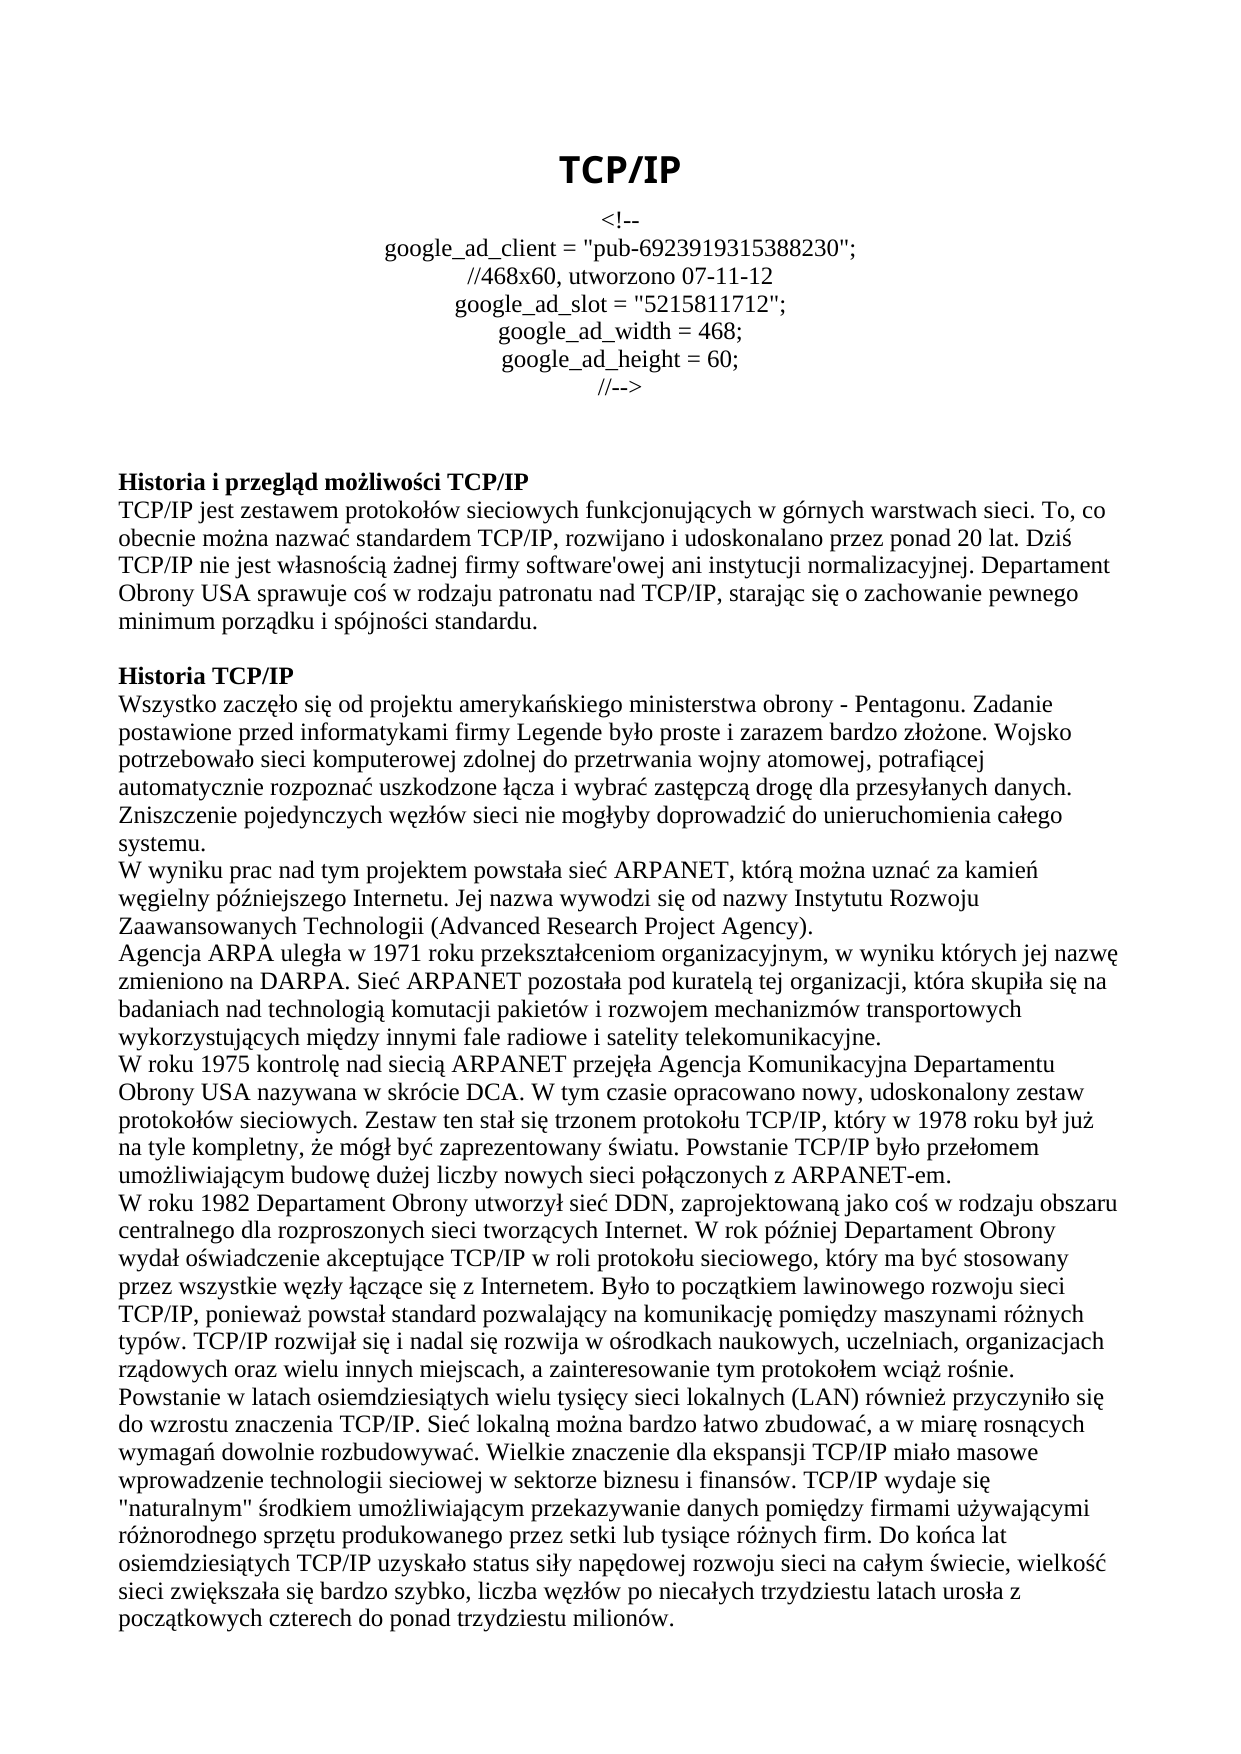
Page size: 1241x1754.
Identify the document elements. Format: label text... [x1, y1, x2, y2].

subtitle TCP/IP [118, 143, 1122, 194]
text <!-- google_ad_client = "pub-6923919315388230"; //468x60, utworzono 07-11-12 google_ad_slot = "5215811712"; google_ad_width = 468; google_ad_height = 60; //--> [118, 207, 1122, 401]
text Historia i przegląd możliwości TCP/IP TCP/IP jest zestawem protokołów sieciowych funkcjonujących w górnych warstwach sieci. To, co obecnie można nazwać standardem TCP/IP, rozwijano i udoskonalano przez ponad 20 lat. Dziś TCP/IP nie jest własnością żadnej firmy software'owej ani instytucji normalizacyjnej. Departament Obrony USA sprawuje coś w rodzaju patronatu nad TCP/IP, starając się o zachowanie pewnego minimum porządku i spójności standardu. Historia TCP/IP Wszystko zaczęło się od projektu amerykańskiego ministerstwa obrony - Pentagonu. Zadanie postawione przed informatykami firmy Legende było proste i zarazem bardzo złożone. Wojsko potrzebowało sieci komputerowej zdolnej do przetrwania wojny atomowej, potrafiącej automatycznie rozpoznać uszkodzone łącza i wybrać zastępczą drogę dla przesyłanych danych. Zniszczenie pojedynczych węzłów sieci nie mogłyby doprowadzić do unieruchomienia całego systemu. W wyniku prac nad tym projektem powstała sieć ARPANET, którą można uznać za kamień węgielny późniejszego Internetu. Jej nazwa wywodzi się od nazwy Instytutu Rozwoju Zaawansowanych Technologii (Advanced Research Project Agency). Agencja ARPA uległa w 1971 roku przekształceniom organizacyjnym, w wyniku których jej nazwę zmieniono na DARPA. Sieć ARPANET pozostała pod kuratelą tej organizacji, która skupiła się na badaniach nad technologią komutacji pakietów i rozwojem mechanizmów transportowych wykorzystujących między innymi fale radiowe i satelity telekomunikacyjne. W roku 1975 kontrolę nad siecią ARPANET przejęła Agencja Komunikacyjna Departamentu Obrony USA nazywana w skrócie DCA. W tym czasie opracowano nowy, udoskonalony zestaw protokołów sieciowych. Zestaw ten stał się trzonem protokołu TCP/IP, który w 1978 roku był już na tyle kompletny, że mógł być zaprezentowany światu. Powstanie TCP/IP było przełomem umożliwiającym budowę dużej liczby nowych sieci połączonych z ARPANET-em. W roku 1982 Departament Obrony utworzył sieć DDN, zaprojektowaną jako coś w rodzaju obszaru centralnego dla rozproszonych sieci tworzących Internet. W rok później Departament Obrony wydał oświadczenie akceptujące TCP/IP w roli protokołu sieciowego, który ma być stosowany przez wszystkie węzły łączące się z Internetem. Było to początkiem lawinowego rozwoju sieci TCP/IP, ponieważ powstał standard pozwalający na komunikację pomiędzy maszynami różnych typów. TCP/IP rozwijał się i nadal się rozwija w ośrodkach naukowych, uczelniach, organizacjach rządowych oraz wielu innych miejscach, a zainteresowanie tym protokołem wciąż rośnie. Powstanie w latach osiemdziesiątych wielu tysięcy sieci lokalnych (LAN) również przyczyniło się do wzrostu znaczenia TCP/IP. Sieć lokalną można bardzo łatwo zbudować, a w miarę rosnących wymagań dowolnie rozbudowywać. Wielkie znaczenie dla ekspansji TCP/IP miało masowe wprowadzenie technologii sieciowej w sektorze biznesu i finansów. TCP/IP wydaje się "naturalnym" środkiem umożliwiającym przekazywanie danych pomiędzy firmami używającymi różnorodnego sprzętu produkowanego przez setki lub tysiące różnych firm. Do końca lat osiemdziesiątych TCP/IP uzyskało status siły napędowej rozwoju sieci na całym świecie, wielkość sieci zwiększała się bardzo szybko, liczba węzłów po niecałych trzydziestu latach urosła z początkowych czterech do ponad trzydziestu milionów. [118, 413, 1122, 1632]
